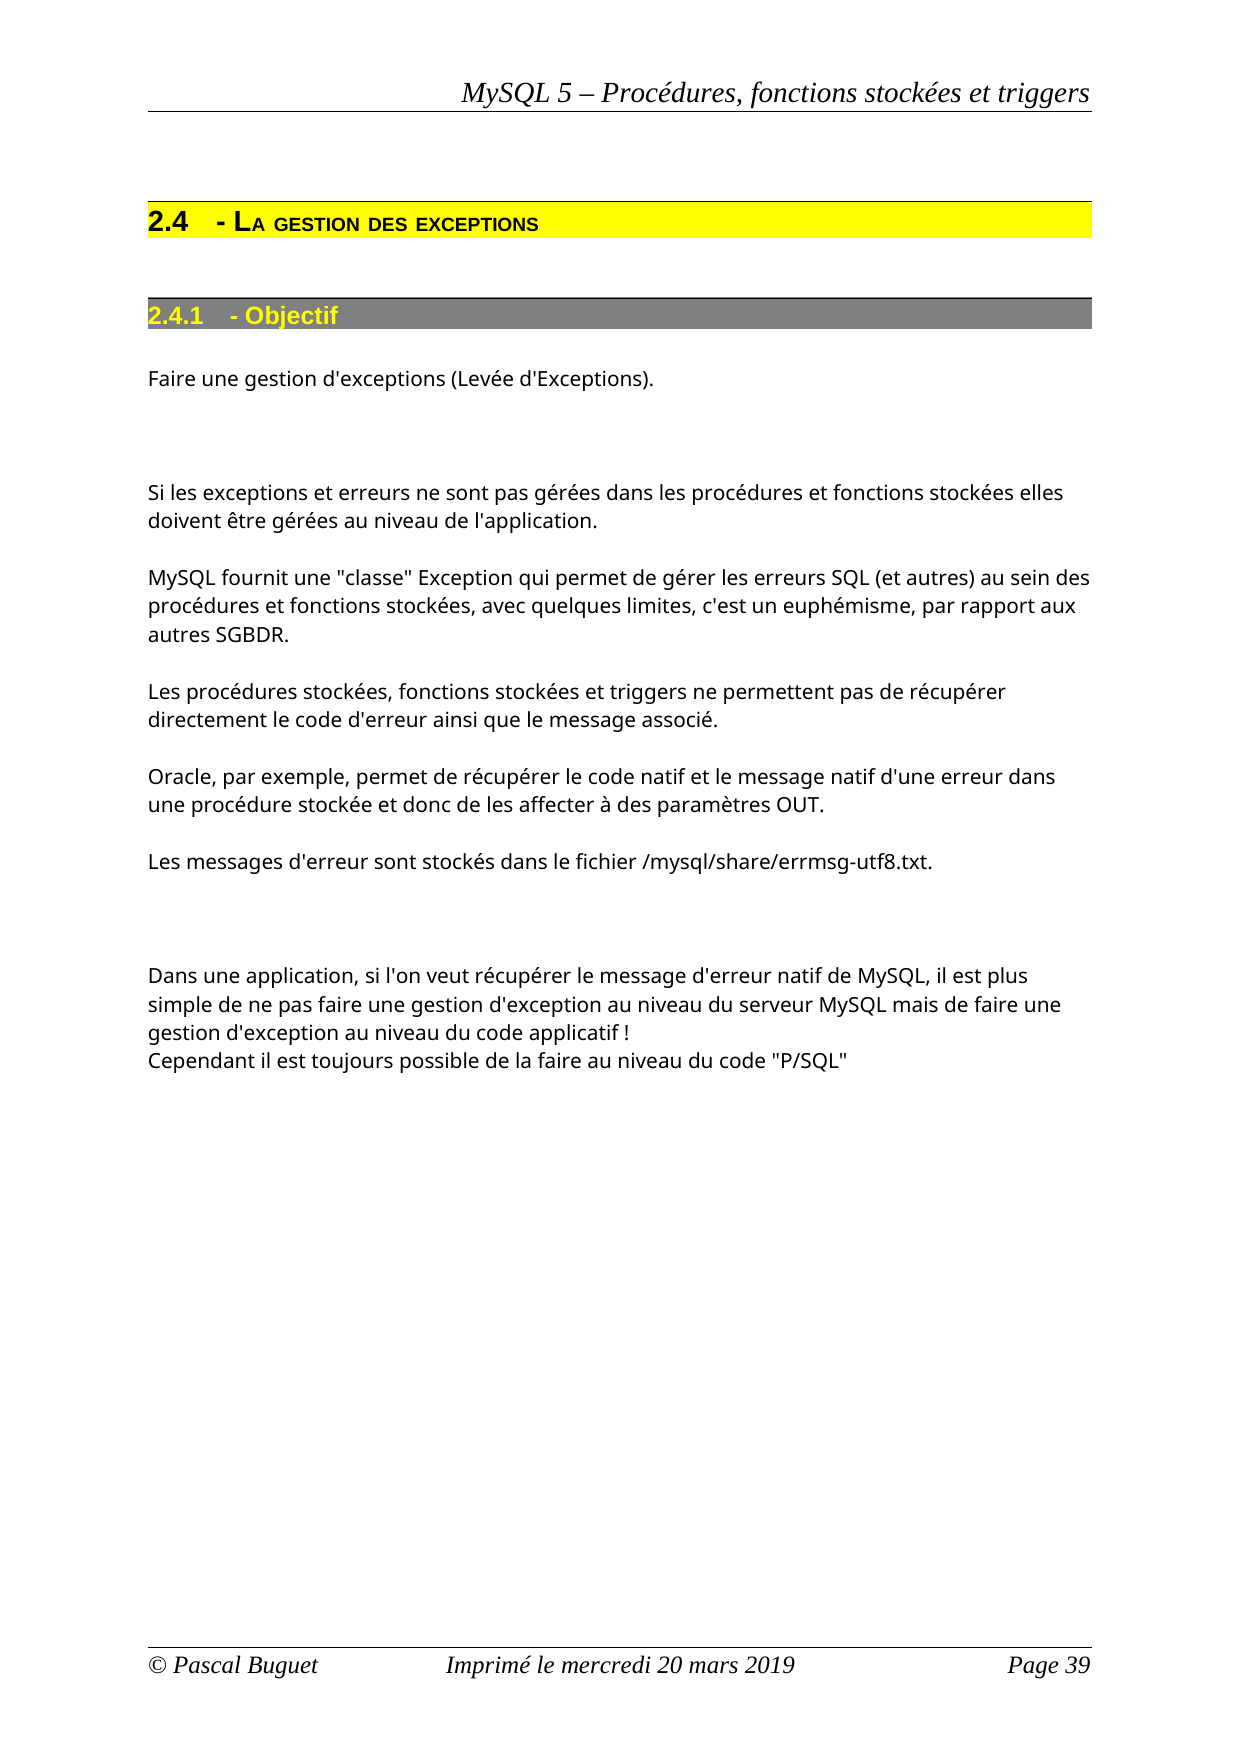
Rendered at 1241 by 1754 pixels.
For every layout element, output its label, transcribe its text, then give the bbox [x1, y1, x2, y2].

text Si les exceptions et erreurs ne sont pas gérées dans les procédures et fonctions stockées elles doivent être gérées au niveau de l'application. [148, 478, 1092, 535]
text Dans une application, si l'on veut récupérer le message d'erreur natif de MySQL, il est plus simple de ne pas faire une gestion d'exception au niveau du serveur MySQL mais de faire une gestion d'exception au niveau du code applicatif ! [148, 961, 1092, 1047]
text Les messages d'erreur sont stockés dans le fichier /mysql/share/errmsg-utf8.txt. [148, 847, 1092, 876]
text Cependant il est toujours possible de la faire au niveau du code "P/SQL" [148, 1047, 1092, 1075]
text Faire une gestion d'exceptions (Levée d'Exceptions). [148, 364, 1092, 392]
text Les procédures stockées, fonctions stockées et triggers ne permettent pas de récupérer directement le code d'erreur ainsi que le message associé. [148, 677, 1092, 734]
text MySQL fournit une "classe" Exception qui permet de gérer les erreurs SQL (et autres) au sein des procédures et fonctions stockées, avec quelques limites, c'est un euphémisme, par rapport aux autres SGBDR. [148, 563, 1092, 648]
subtitle - Objectif [148, 299, 1092, 329]
subtitle - La gestion des exceptions [148, 202, 1092, 238]
text Oracle, par exemple, permet de récupérer le code natif et le message natif d'une erreur dans une procédure stockée et donc de les affecter à des paramètres OUT. [148, 762, 1092, 819]
